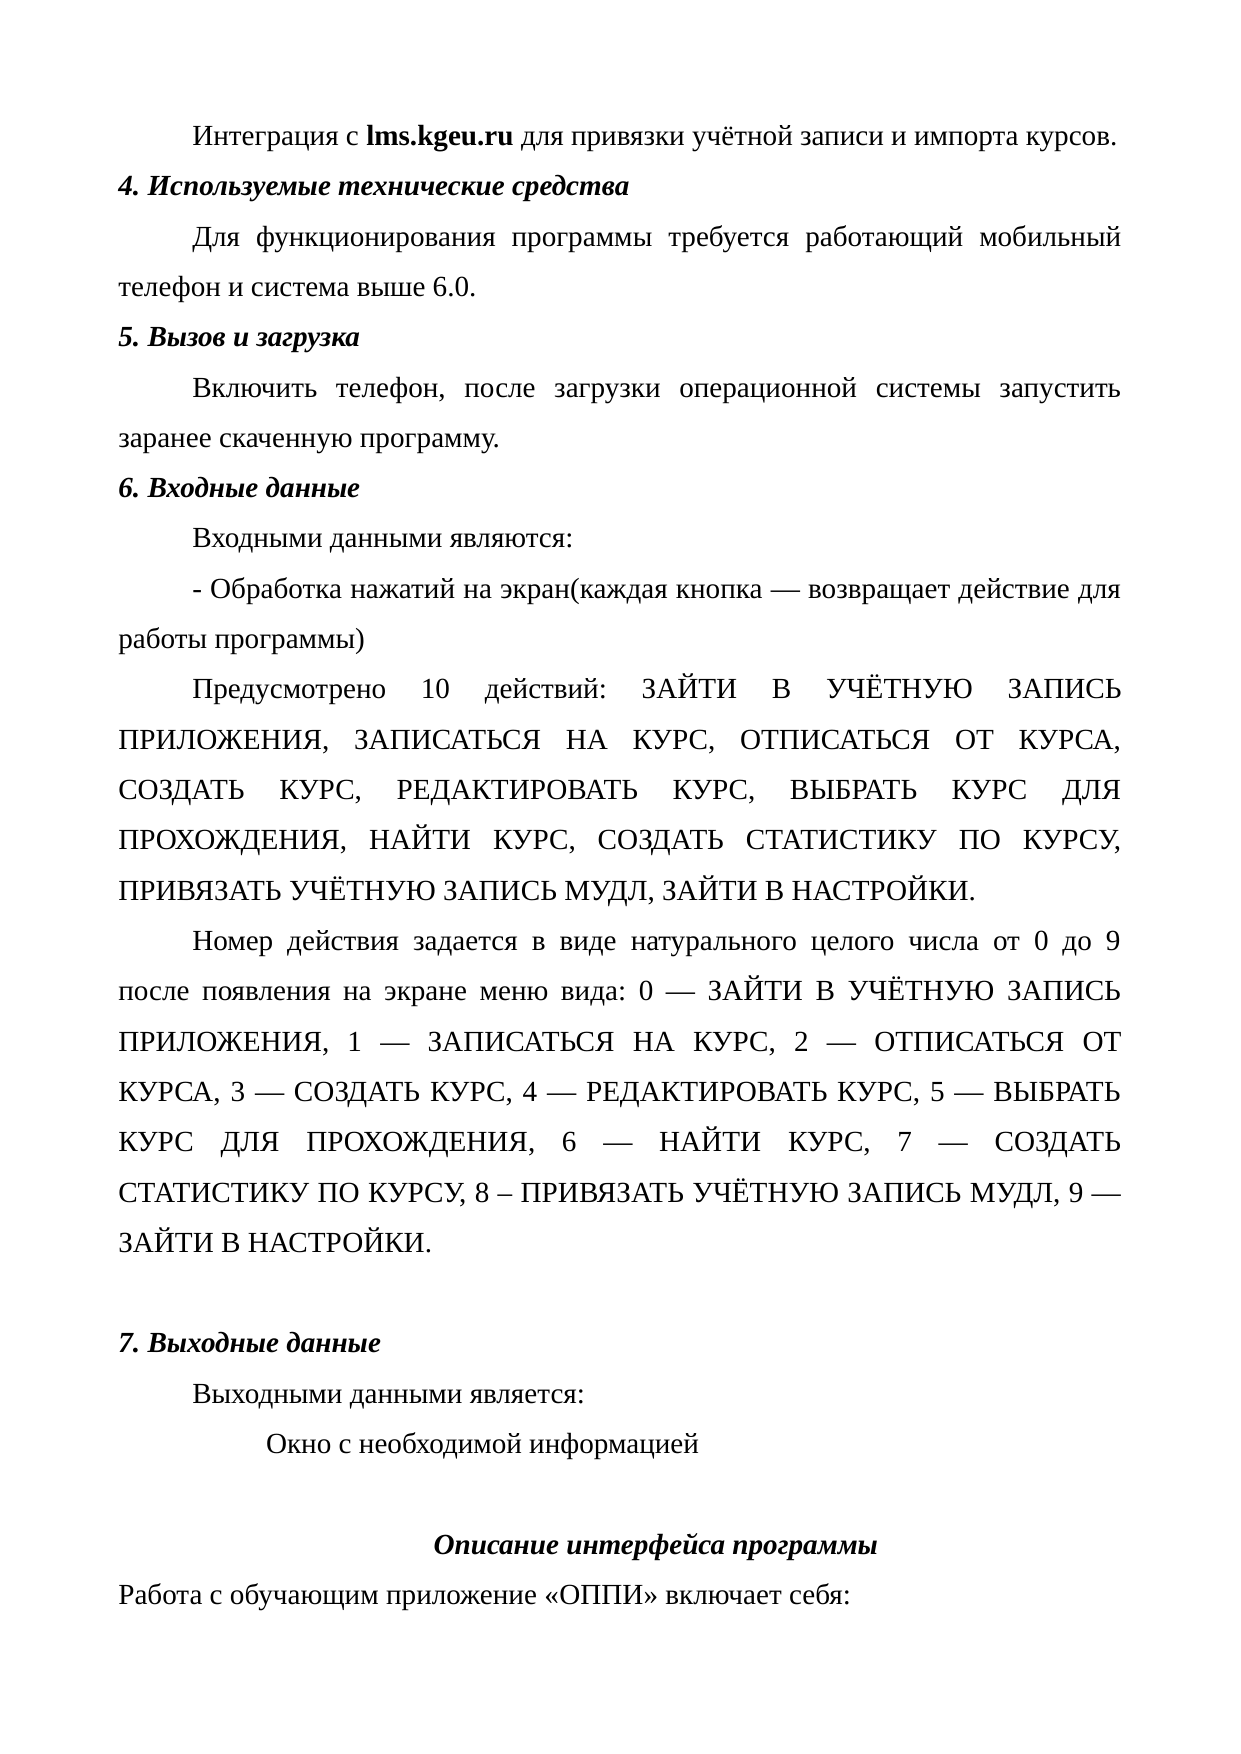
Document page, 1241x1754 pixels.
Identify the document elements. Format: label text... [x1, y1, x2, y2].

text Включить телефон, после загрузки операционной системы запустить заранее скаченную программу. [118, 370, 1122, 453]
text Работа с обучающим приложение «ОППИ» включает себя: [118, 1577, 1122, 1611]
text Выходными данными является: [118, 1376, 1122, 1409]
text Предусмотрено 10 действий: ЗАЙТИ В УЧЁТНУЮ ЗАПИСЬ ПРИЛОЖЕНИЯ, ЗАПИСАТЬСЯ НА КУРС, ОТПИСАТЬСЯ ОТ КУРСА, СОЗДАТЬ КУРС, РЕДАКТИРОВАТЬ КУРС, ВЫБРАТЬ КУРС ДЛЯ ПРОХОЖДЕНИЯ, НАЙТИ КУРС, СОЗДАТЬ СТАТИСТИКУ ПО КУРСУ, ПРИВЯЗАТЬ УЧЁТНУЮ ЗАПИСЬ МУДЛ, ЗАЙТИ В НАСТРОЙКИ. [118, 672, 1122, 906]
text 7. Выходные данные [118, 1326, 1122, 1359]
text Для функционирования программы требуется работающий мобильный телефон и система выше 6.0. [118, 219, 1122, 303]
text - Обработка нажатий на экран(каждая кнопка — возвращает действие для работы программы) [118, 571, 1122, 655]
text Входными данными являются: [118, 521, 1122, 554]
text 4. Используемые технические средства [118, 168, 1122, 202]
text Окно с необходимой информацией [118, 1426, 1122, 1460]
text Описание интерфейса программы [118, 1527, 1122, 1560]
text Номер действия задается в виде натурального целого числа от 0 до 9 после появления на экране меню вида: 0 — ЗАЙТИ В УЧЁТНУЮ ЗАПИСЬ ПРИЛОЖЕНИЯ, 1 — ЗАПИСАТЬСЯ НА КУРС, 2 — ОТПИСАТЬСЯ ОТ КУРСА, 3 — СОЗДАТЬ КУРС, 4 — РЕДАКТИРОВАТЬ КУРС, 5 — ВЫБРАТЬ КУРС ДЛЯ ПРОХОЖДЕНИЯ, 6 — НАЙТИ КУРС, 7 — СОЗДАТЬ СТАТИСТИКУ ПО КУРСУ, 8 – ПРИВЯЗАТЬ УЧЁТНУЮ ЗАПИСЬ МУДЛ, 9 — ЗАЙТИ В НАСТРОЙКИ. [118, 923, 1122, 1258]
text Интеграция с lms.kgeu.ru для привязки учётной записи и импорта курсов. [118, 118, 1122, 152]
text 5. Вызов и загрузка [118, 319, 1122, 353]
text 6. Входные данные [118, 470, 1122, 504]
